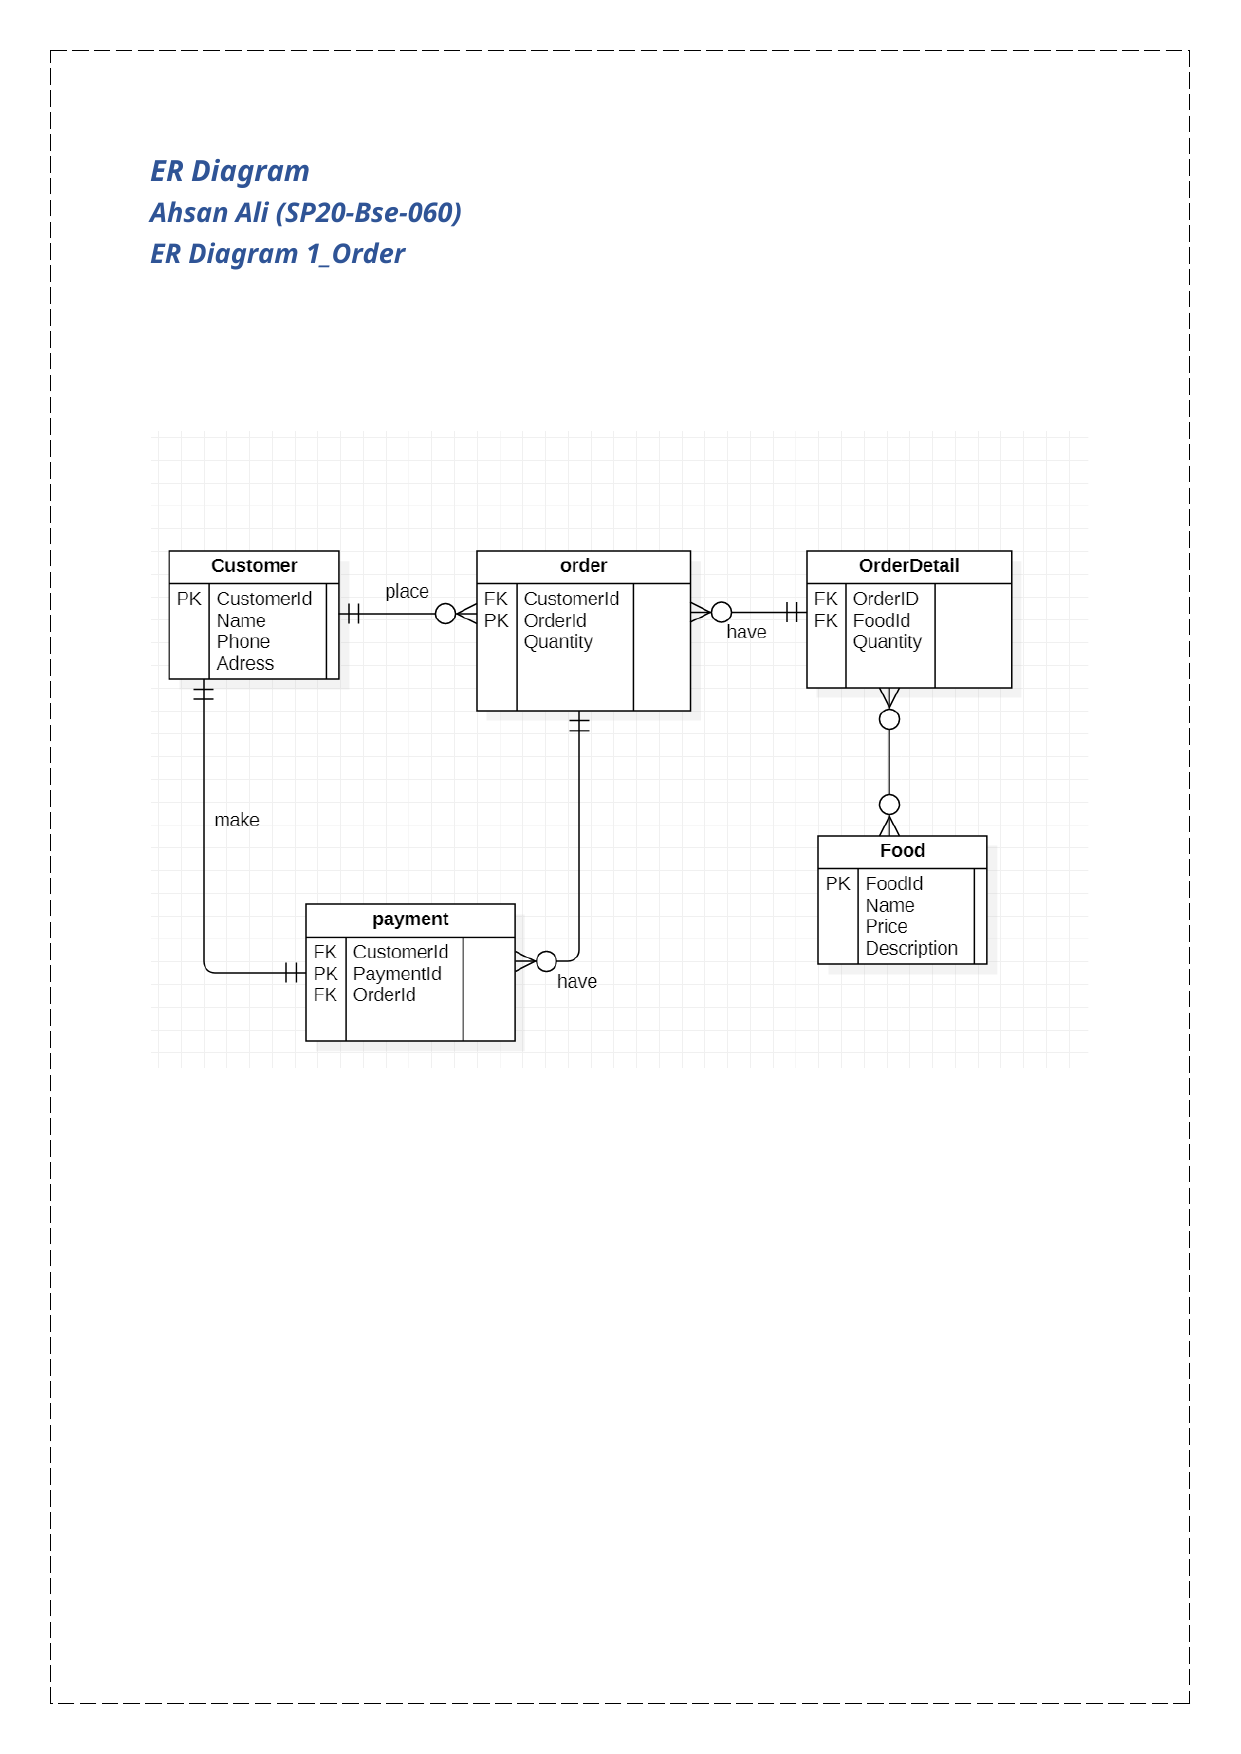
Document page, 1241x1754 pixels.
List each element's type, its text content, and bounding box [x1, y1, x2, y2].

subtitle ER Diagram [150, 150, 1090, 190]
subtitle ER Diagram 1_Order [150, 235, 1090, 272]
subtitle Ahsan Ali (SP20-Bse-060) [150, 194, 1090, 231]
